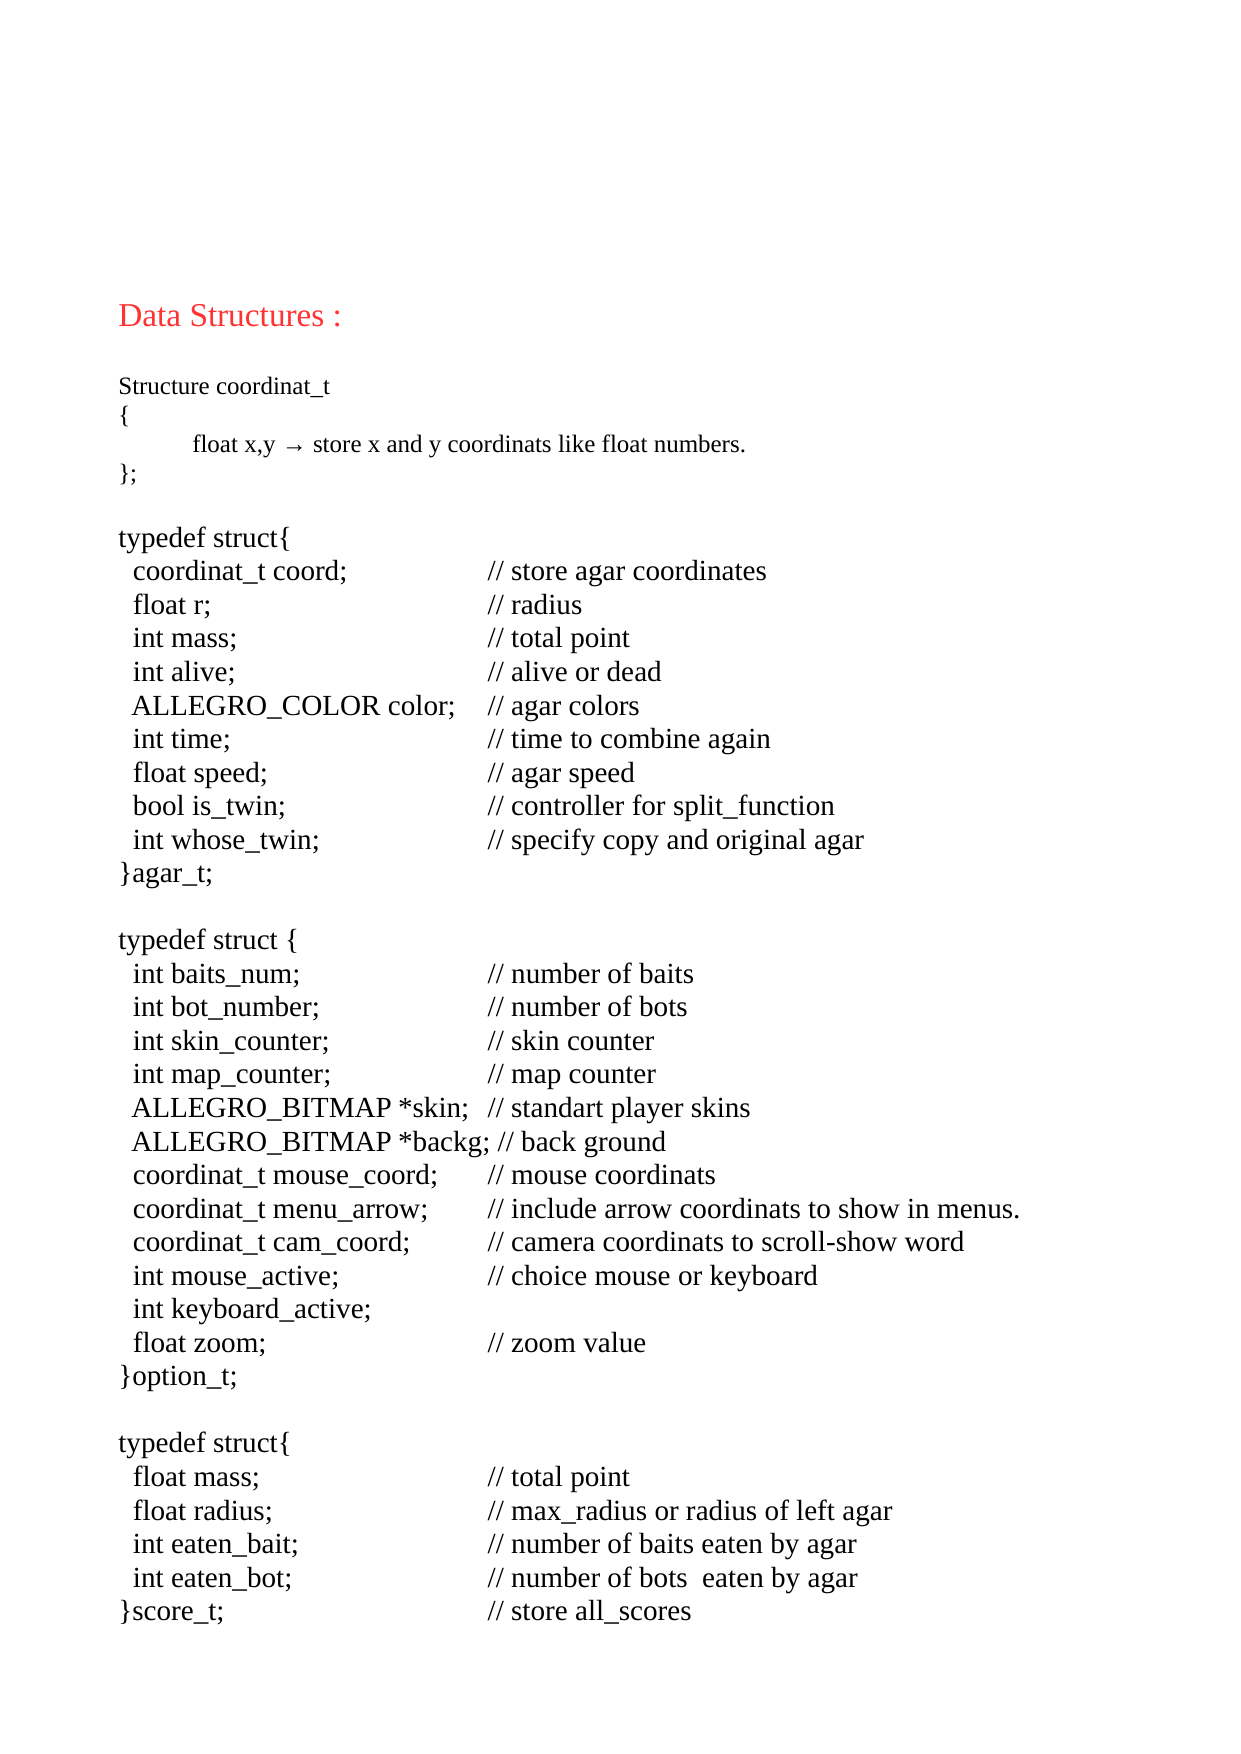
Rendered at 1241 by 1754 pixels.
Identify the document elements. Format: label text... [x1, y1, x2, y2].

text float radius; // max_radius or radius of left agar [118, 1493, 1122, 1526]
text coordinat_t cam_coord; // camera coordinats to scroll-show word [118, 1224, 1122, 1258]
text int keyboard_active; [118, 1291, 1122, 1325]
text int eaten_bait; // number of baits eaten by agar [118, 1526, 1122, 1560]
text int whose_twin; // specify copy and original agar [118, 822, 1122, 855]
text coordinat_t mouse_coord; // mouse coordinats [118, 1157, 1122, 1191]
text int mouse_active; // choice mouse or keyboard [118, 1258, 1122, 1291]
text coordinat_t menu_arrow; // include arrow coordinats to show in menus. [118, 1191, 1122, 1224]
text ALLEGRO_BITMAP *skin; // standart player skins [118, 1090, 1122, 1124]
text coordinat_t coord; // store agar coordinates [118, 553, 1122, 587]
text int map_counter; // map counter [118, 1057, 1122, 1090]
text }score_t; // store all_scores [118, 1593, 1122, 1627]
text ALLEGRO_BITMAP *backg; // back ground [118, 1124, 1122, 1157]
text Data Structures : [118, 295, 1122, 333]
text float x,y → store x and y coordinats like float numbers. [118, 429, 1122, 458]
text float zoom; // zoom value [118, 1325, 1122, 1358]
text typedef struct{ [118, 520, 1122, 553]
text int alive; // alive or dead [118, 654, 1122, 688]
text }option_t; [118, 1358, 1122, 1392]
text int mass; // total point [118, 621, 1122, 654]
text bool is_twin; // controller for split_function [118, 788, 1122, 822]
text typedef struct{ [118, 1426, 1122, 1459]
text int bot_number; // number of bots [118, 989, 1122, 1023]
text Structure coordinat_t [118, 371, 1122, 400]
text { [118, 400, 1122, 429]
text ALLEGRO_COLOR color; // agar colors [118, 688, 1122, 721]
text float speed; // agar speed [118, 755, 1122, 788]
text float mass; // total point [118, 1459, 1122, 1493]
text int skin_counter; // skin counter [118, 1023, 1122, 1057]
text int baits_num; // number of baits [118, 956, 1122, 989]
text }agar_t; [118, 855, 1122, 889]
text int eaten_bot; // number of bots eaten by agar [118, 1560, 1122, 1593]
text float r; // radius [118, 587, 1122, 621]
text int time; // time to combine again [118, 721, 1122, 755]
text typedef struct { [118, 922, 1122, 956]
text }; [118, 458, 1122, 486]
